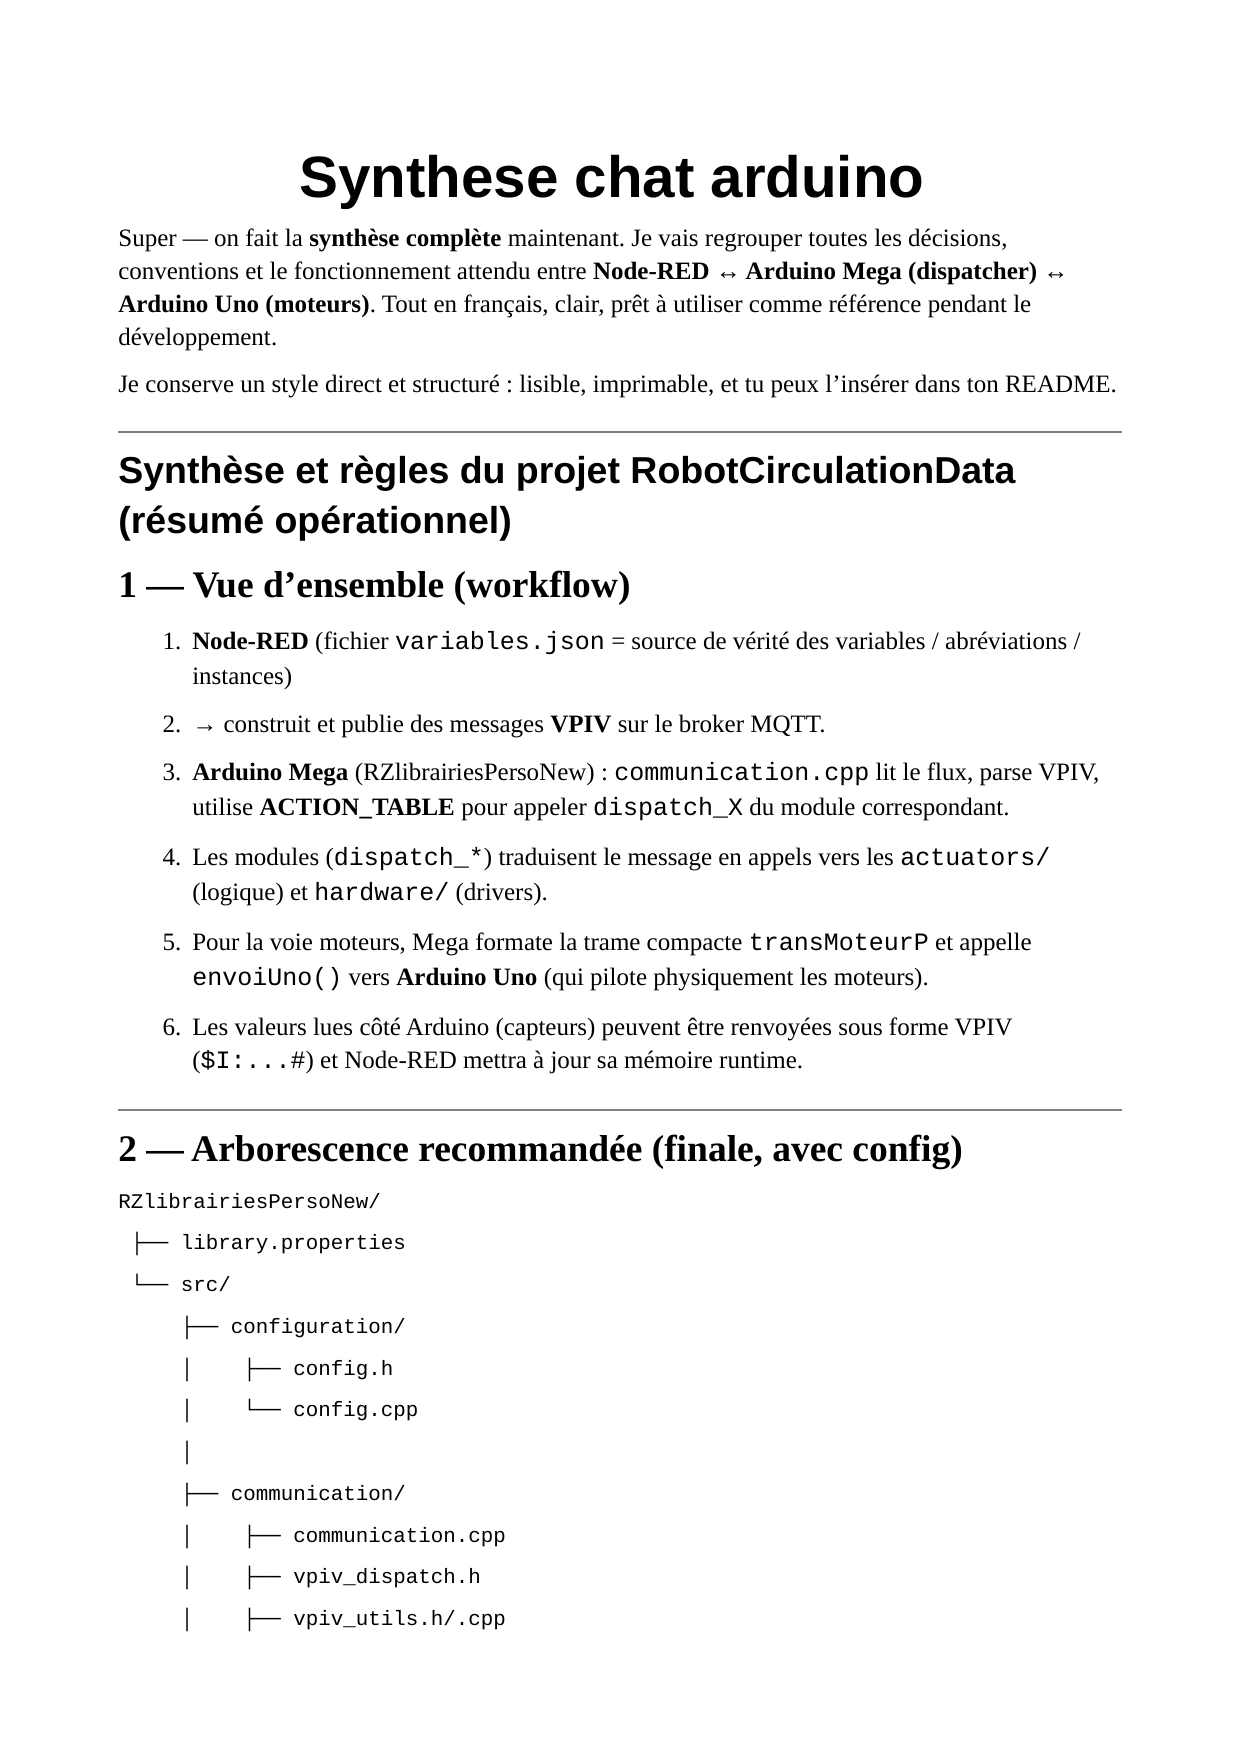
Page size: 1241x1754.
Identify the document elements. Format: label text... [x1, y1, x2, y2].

text │ ├── vpiv_dispatch.h [118, 1567, 1122, 1590]
text ├── communication/ [118, 1483, 1122, 1507]
text RZlibrairiesPersoNew/ [118, 1191, 1122, 1214]
text │ [118, 1441, 1122, 1465]
text ├── configuration/ [118, 1316, 186, 1339]
subtitle Synthèse et règles du projet RobotCirculationData (résumé opérationnel) [118, 448, 1122, 541]
text ├── configuration/ [187, 1316, 1122, 1339]
list Arduino Mega (RZlibrairiesPersoNew) : communication.cpp lit le flux, parse VPIV, utilise ACTION_TABLE pour appeler dispatch_X du module correspondant. [162, 757, 1122, 823]
text ├── library.properties [118, 1232, 1122, 1256]
text Je conserve un style direct et structuré : lisible, imprimable, et tu peux l’insérer dans ton README. [118, 369, 1122, 398]
list Les valeurs lues côté Arduino (capteurs) peuvent être renvoyées sous forme VPIV ($I:...#) et Node-RED mettra à jour sa mémoire runtime. [162, 1012, 1122, 1076]
subtitle 1 — Vue d’ensemble (workflow) [118, 562, 1122, 605]
title Synthese chat arduino [118, 143, 1122, 210]
text │ ├── communication.cpp [118, 1525, 186, 1548]
text │ └── config.cpp [118, 1399, 1122, 1423]
text │ ├── communication.cpp [250, 1525, 1122, 1548]
list → construit et publie des messages VPIV sur le broker MQTT. [162, 709, 1122, 738]
text └── src/ [118, 1274, 1122, 1298]
text │ ├── config.h [118, 1358, 186, 1381]
subtitle 2 — Arborescence recommandée (finale, avec config) [118, 1126, 1122, 1169]
text Super — on fait la synthèse complète maintenant. Je vais regrouper toutes les décisions, conventions et le fonctionnement attendu entre Node-RED ↔ Arduino Mega (dispatcher) ↔ Arduino Uno (moteurs). Tout en français, clair, prêt à utiliser comme référence pendant le développement. [118, 223, 1122, 351]
text │ ├── vpiv_utils.h/.cpp [118, 1608, 1122, 1632]
list Les modules (dispatch_*) traduisent le message en appels vers les actuators/ (logique) et hardware/ (drivers). [162, 842, 1122, 908]
text │ ├── communication.cpp [187, 1525, 249, 1548]
list Node-RED (fichier variables.json = source de vérité des variables / abréviations / instances) [162, 626, 1122, 690]
list Pour la voie moteurs, Mega formate la trame compacte transMoteurP et appelle envoiUno() vers Arduino Uno (qui pilote physiquement les moteurs). [162, 927, 1122, 993]
text │ ├── config.h [187, 1358, 249, 1381]
text │ ├── config.h [250, 1358, 1122, 1381]
